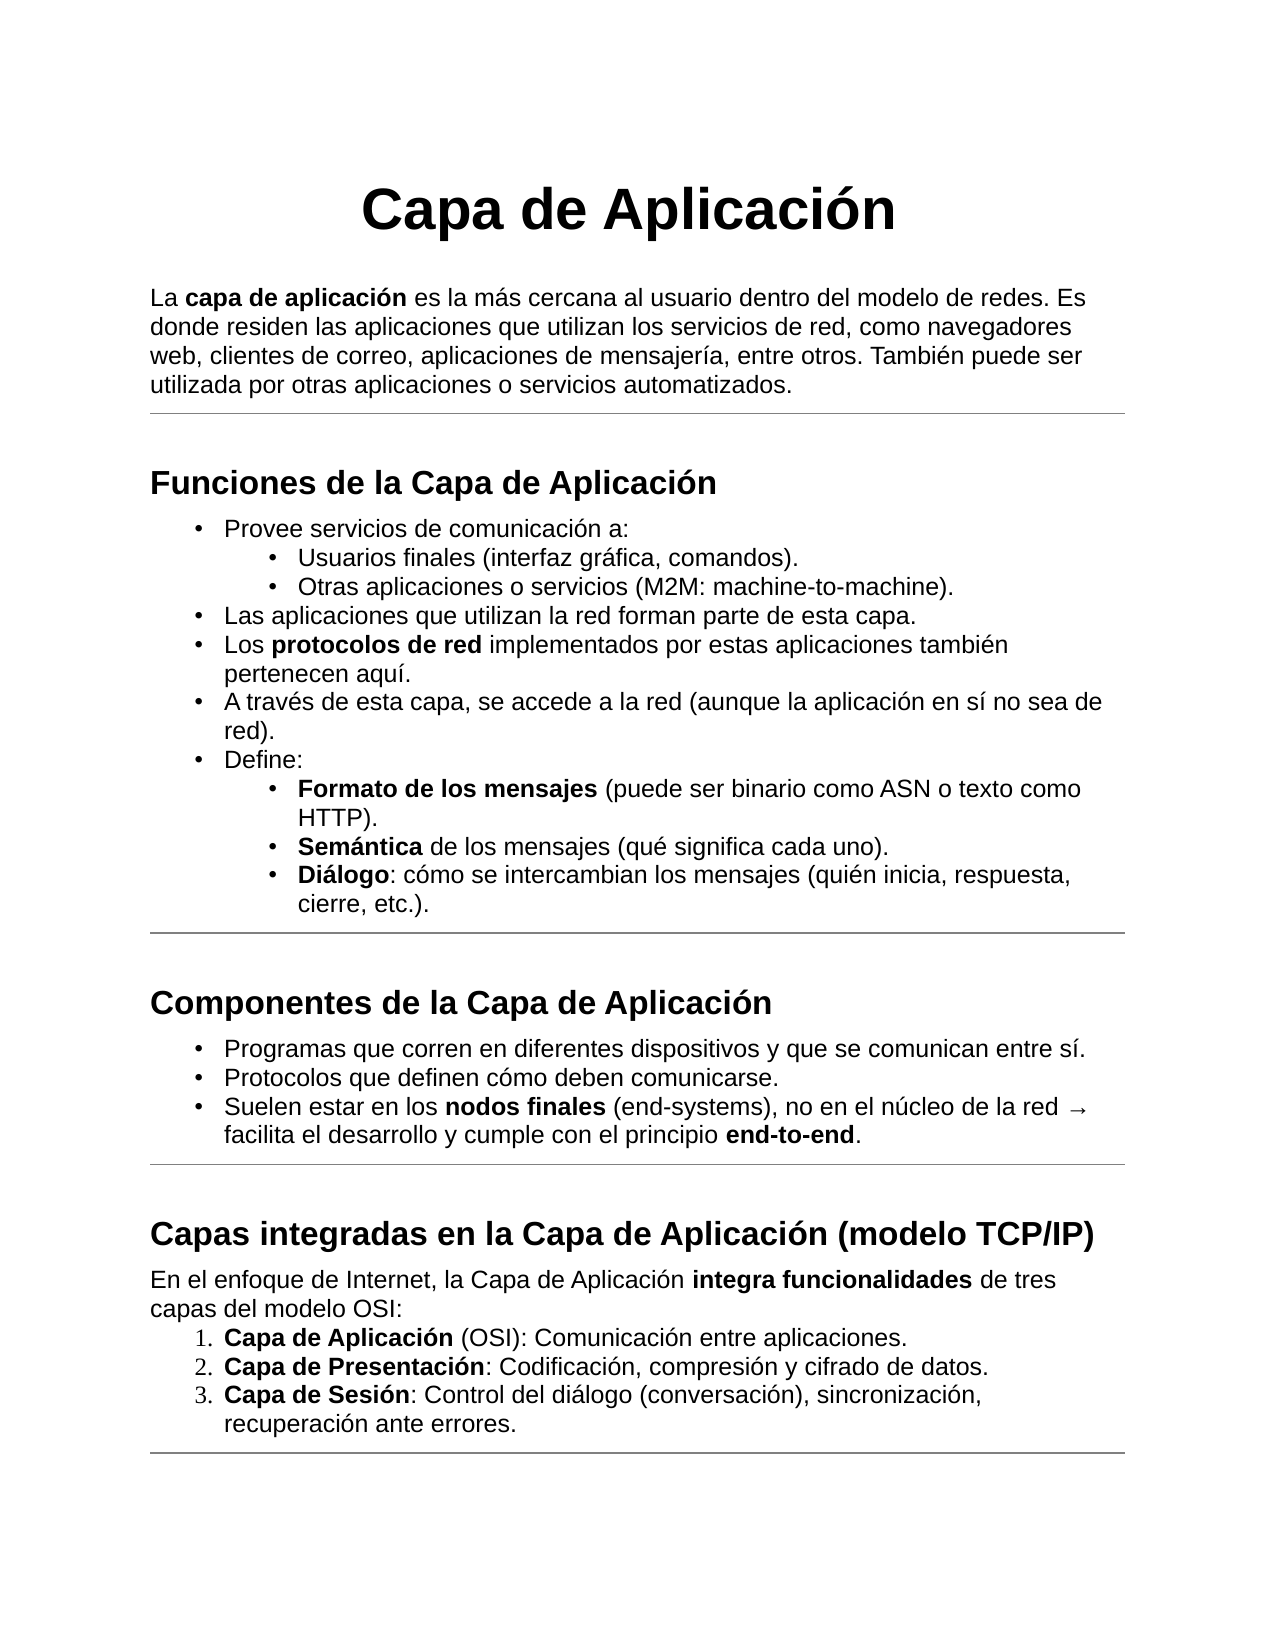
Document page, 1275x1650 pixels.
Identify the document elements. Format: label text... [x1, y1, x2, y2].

list Las aplicaciones que utilizan la red forman parte de esta capa. [194, 601, 1125, 630]
subtitle Componentes de la Capa de Aplicación [150, 983, 1125, 1021]
subtitle Funciones de la Capa de Aplicación [150, 463, 1125, 502]
text La capa de aplicación es la más cercana al usuario dentro del modelo de redes. Es donde residen las aplicaciones que utilizan los servicios de red, como navegadores web, clientes de correo, aplicaciones de mensajería, entre otros. También puede ser utilizada por otras aplicaciones o servicios automatizados. [150, 283, 1125, 398]
list Provee servicios de comunicación a: [194, 514, 1125, 543]
list A través de esta capa, se accede a la red (aunque la aplicación en sí no sea de red). [194, 687, 1125, 745]
list Otras aplicaciones o servicios (M2M: machine-to-machine). [268, 572, 1125, 601]
list Los protocolos de red implementados por estas aplicaciones también pertenecen aquí. [194, 630, 1125, 687]
subtitle Capas integradas en la Capa de Aplicación (modelo TCP/IP) [150, 1214, 1125, 1253]
title Capa de Aplicación [150, 175, 1125, 242]
list Capa de Aplicación (OSI): Comunicación entre aplicaciones. [194, 1323, 1125, 1352]
list Programas que corren en diferentes dispositivos y que se comunican entre sí. [194, 1034, 1125, 1063]
list Suelen estar en los nodos finales (end-systems), no en el núcleo de la red → facilita el desarrollo y cumple con el principio end-to-end. [194, 1092, 1125, 1149]
list Usuarios finales (interfaz gráfica, comandos). [268, 543, 1125, 572]
list Capa de Presentación: Codificación, compresión y cifrado de datos. [194, 1352, 1125, 1381]
list Formato de los mensajes (puede ser binario como ASN o texto como HTTP). [268, 774, 1125, 831]
list Protocolos que definen cómo deben comunicarse. [194, 1063, 1125, 1092]
list Diálogo: cómo se intercambian los mensajes (quién inicia, respuesta, cierre, etc.). [268, 860, 1125, 918]
list Capa de Sesión: Control del diálogo (conversación), sincronización, recuperación ante errores. [194, 1381, 1125, 1438]
list Semántica de los mensajes (qué significa cada uno). [268, 831, 1125, 860]
list Define: [194, 745, 1125, 774]
text En el enfoque de Internet, la Capa de Aplicación integra funcionalidades de tres capas del modelo OSI: [150, 1265, 1125, 1323]
